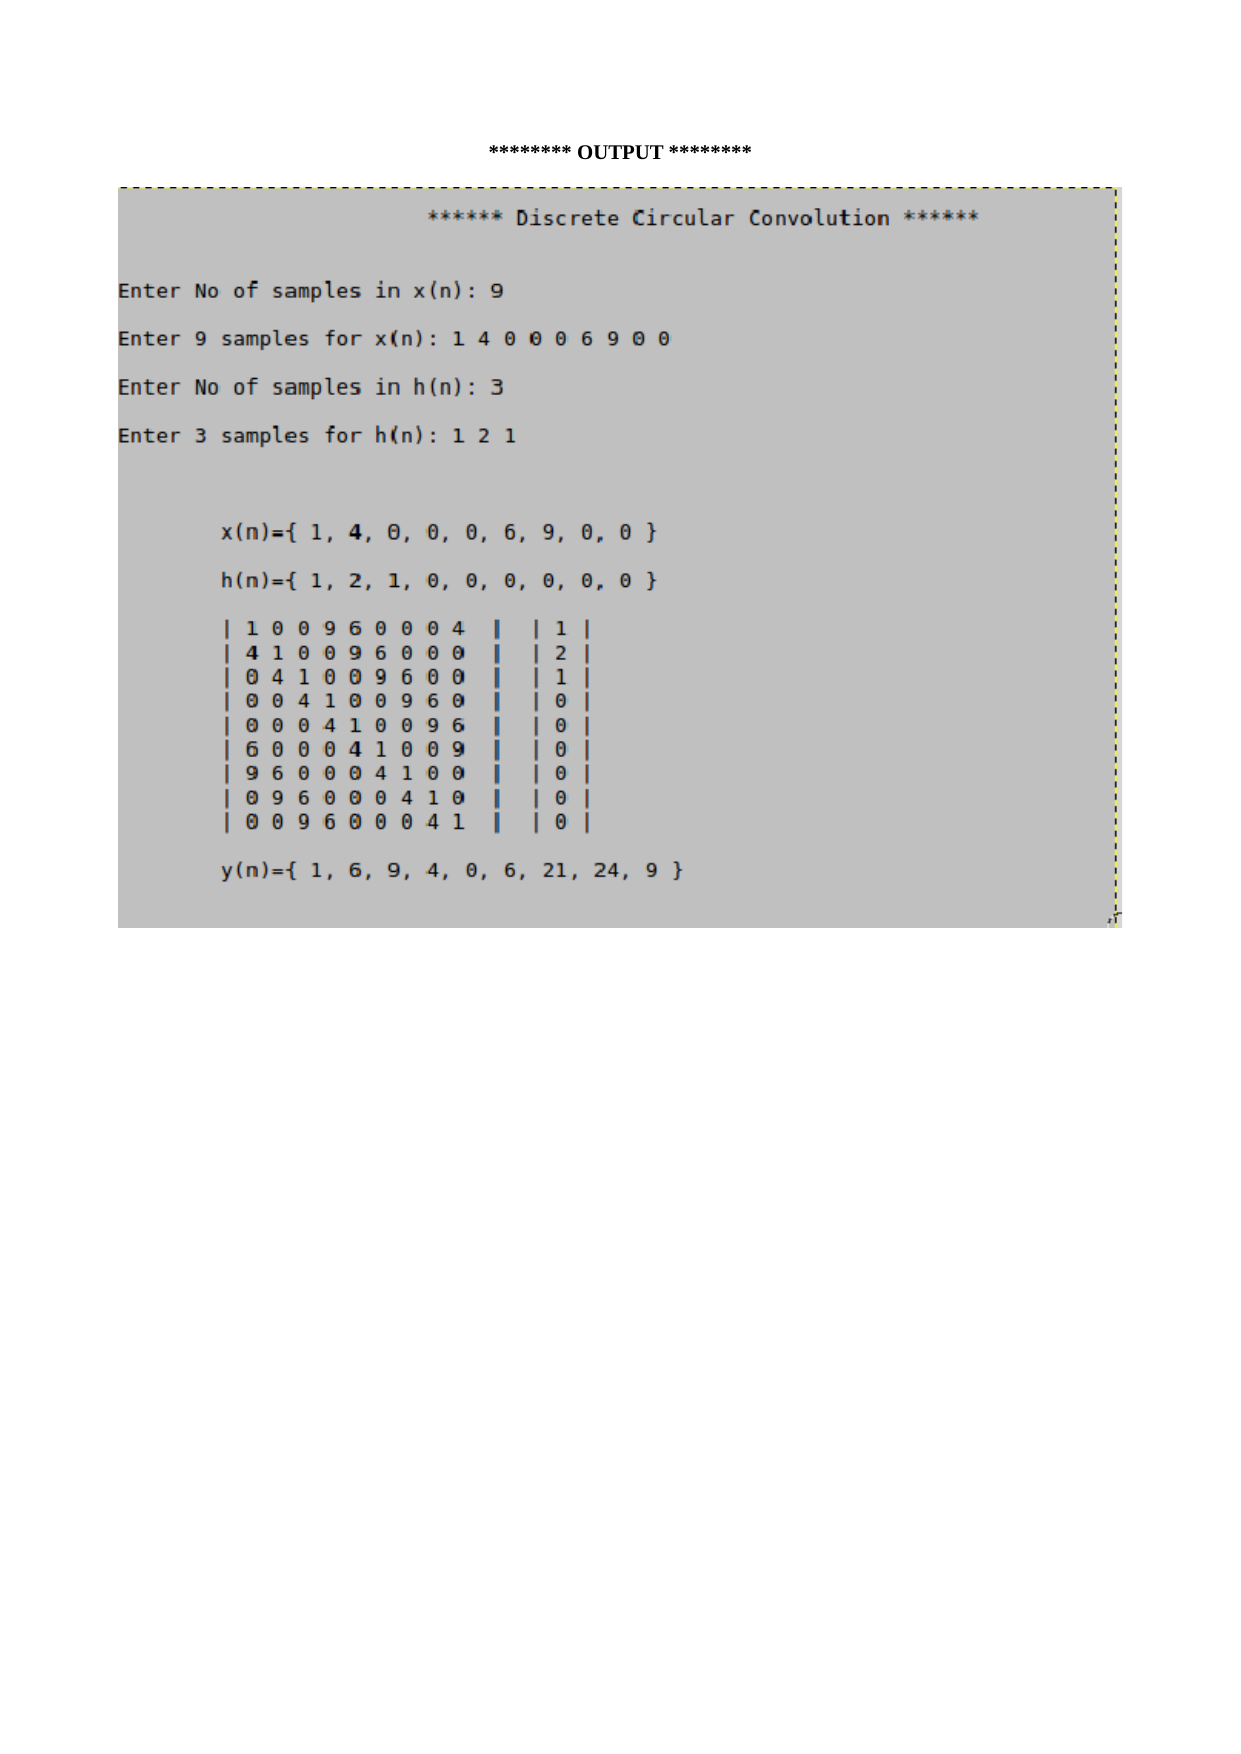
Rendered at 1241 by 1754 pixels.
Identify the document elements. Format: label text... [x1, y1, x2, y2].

picture [118, 187, 1123, 928]
text ******** OUTPUT ******** [118, 140, 1122, 164]
